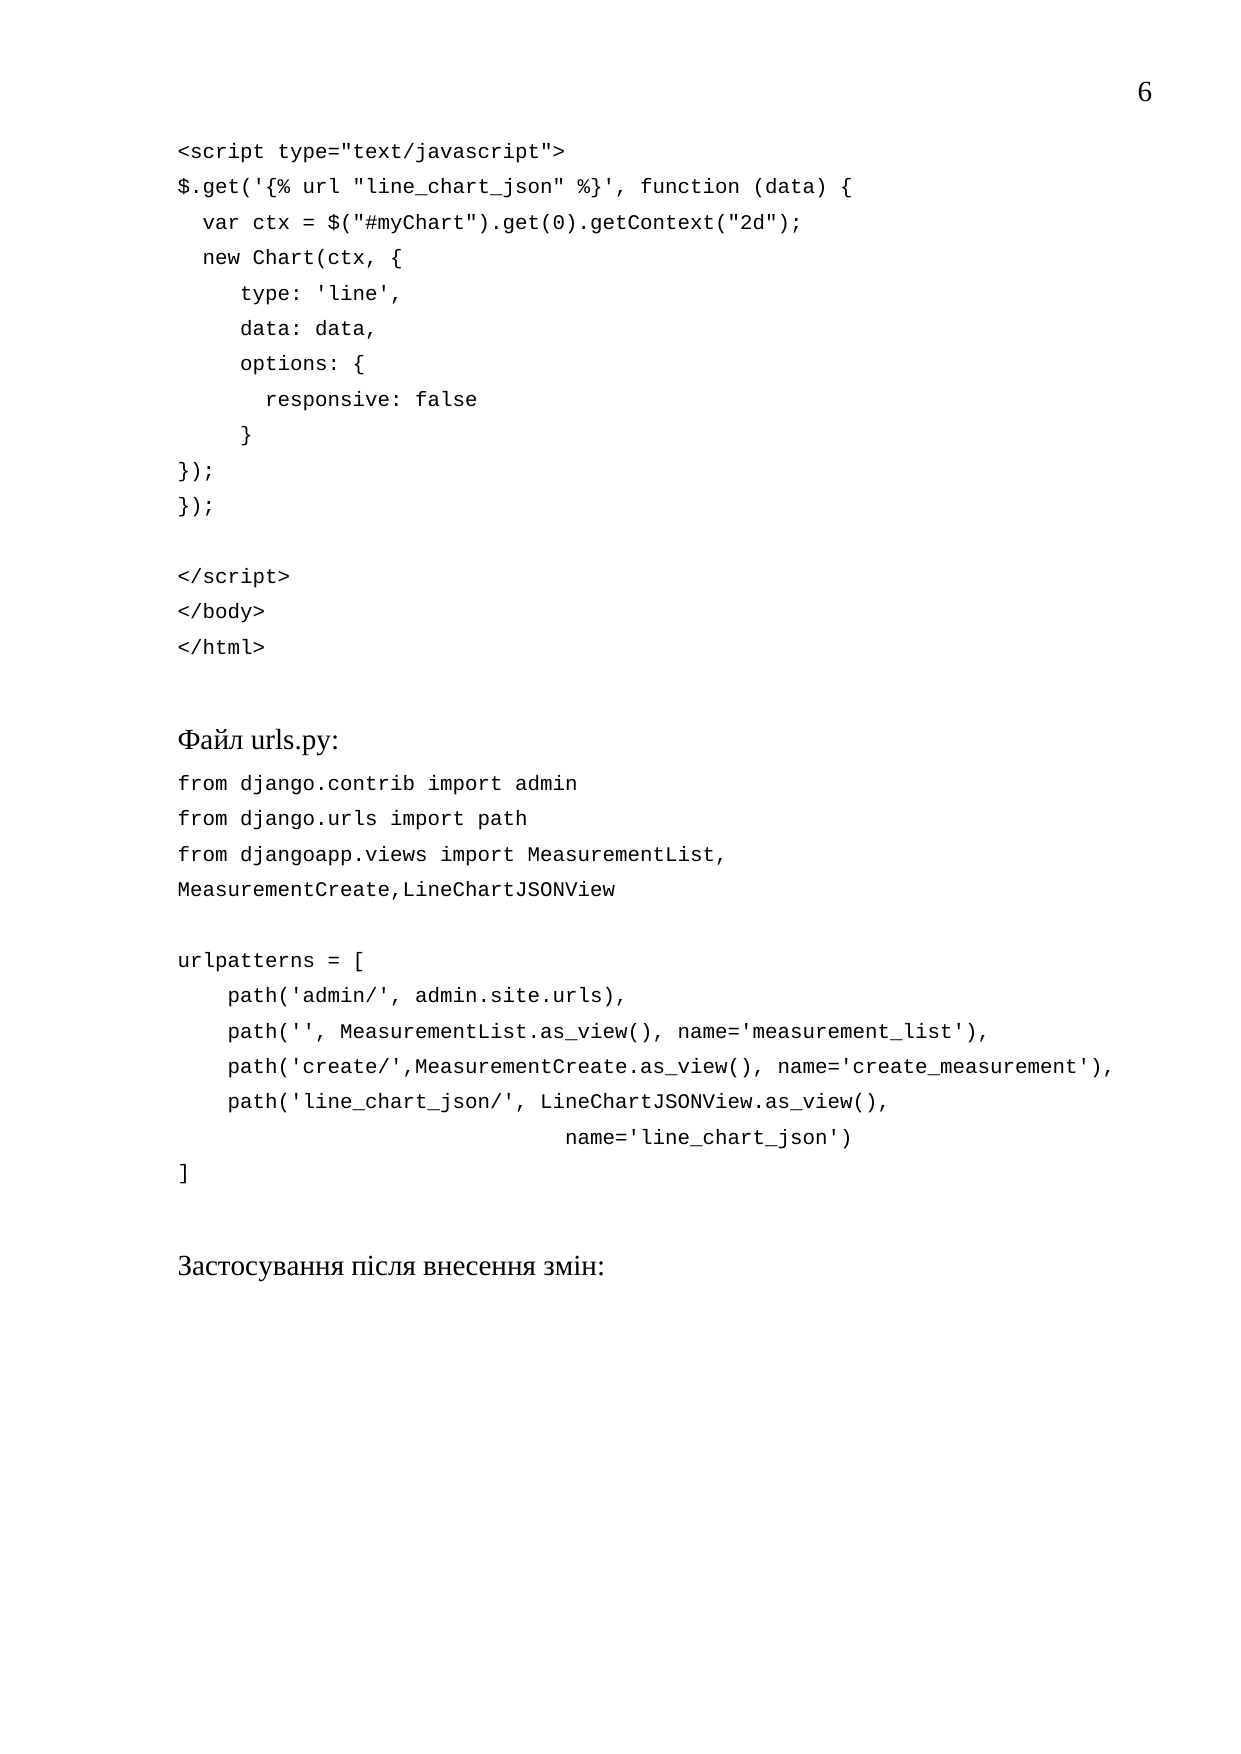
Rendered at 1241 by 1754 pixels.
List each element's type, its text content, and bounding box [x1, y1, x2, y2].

text path('admin/', admin.site.urls), [177, 985, 1152, 1009]
text }); [177, 459, 1152, 483]
text <script type="text/javascript"> [177, 141, 1152, 164]
text urlpatterns = [ [177, 950, 1152, 973]
text ] [177, 1162, 1152, 1186]
text </html> [177, 637, 1152, 660]
text path('', MeasurementList.as_view(), name='measurement_list'), [177, 1021, 1152, 1044]
text from django.urls import path [177, 808, 1152, 832]
text from djangoapp.views import MeasurementList, MeasurementCreate,LineChartJSONView [177, 843, 1152, 903]
text path('line_chart_json/', LineChartJSONView.as_view(), name='line_chart_json') [177, 1091, 1152, 1151]
text } [177, 424, 1152, 448]
text </script> [177, 566, 1152, 589]
text $.get('{% url "line_chart_json" %}', function (data) { [177, 176, 1152, 200]
text }); [177, 495, 1152, 519]
text Файл urls.py: [177, 722, 1152, 756]
text </body> [177, 601, 1152, 625]
text var ctx = $("#myChart").get(0).getContext("2d"); [177, 212, 1152, 235]
text type: 'line', [177, 282, 1152, 306]
text from django.contrib import admin [177, 773, 1152, 796]
text new Chart(ctx, { [177, 247, 1152, 271]
text path('create/',MeasurementCreate.as_view(), name='create_measurement'), [177, 1056, 1152, 1080]
text options: { [177, 353, 1152, 377]
text data: data, [177, 318, 1152, 342]
text responsive: false [177, 389, 1152, 412]
text Застосування пiсля внесення змiн: [177, 1248, 1152, 1282]
